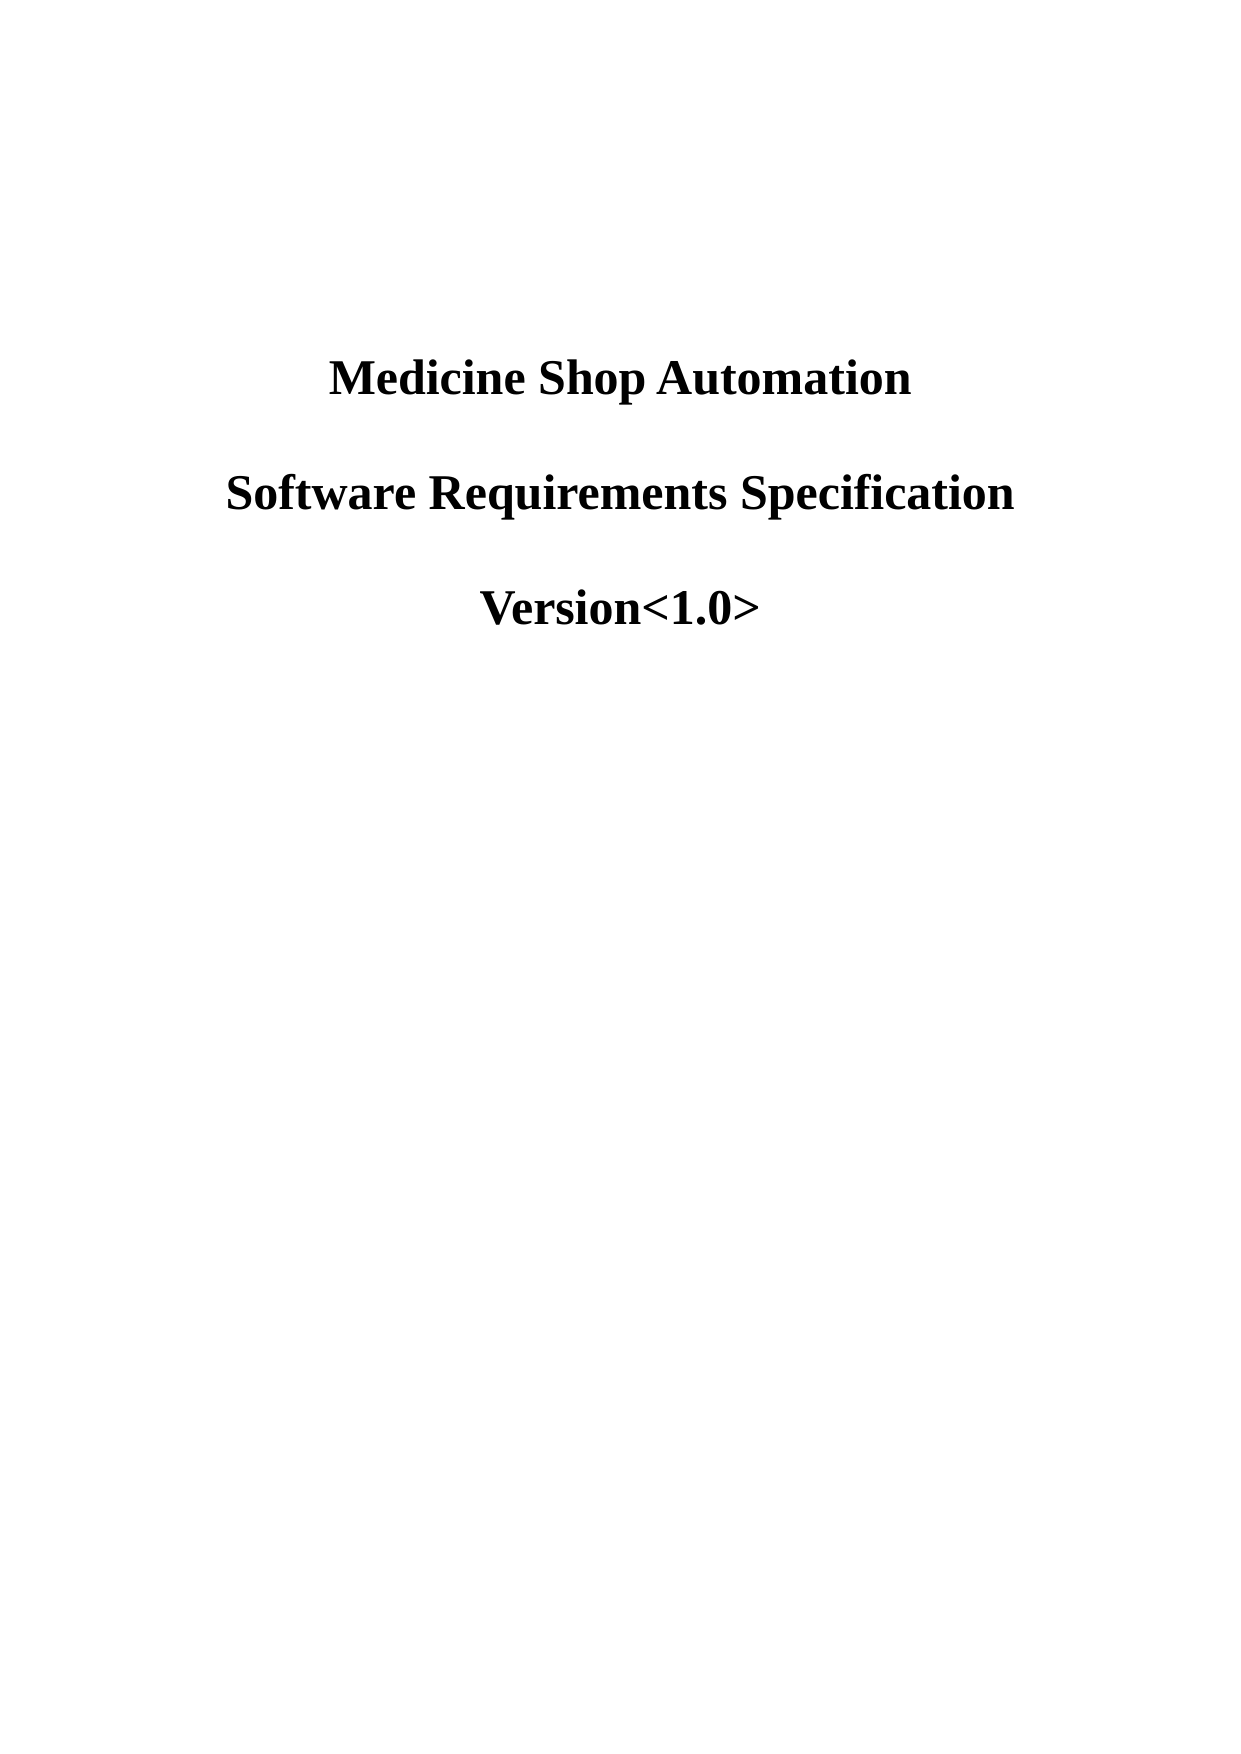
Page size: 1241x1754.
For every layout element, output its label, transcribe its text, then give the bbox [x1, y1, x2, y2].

text Version<1.0> [118, 578, 1122, 636]
text Software Requirements Specification [118, 463, 1122, 521]
text Medicine Shop Automation [118, 348, 1122, 406]
